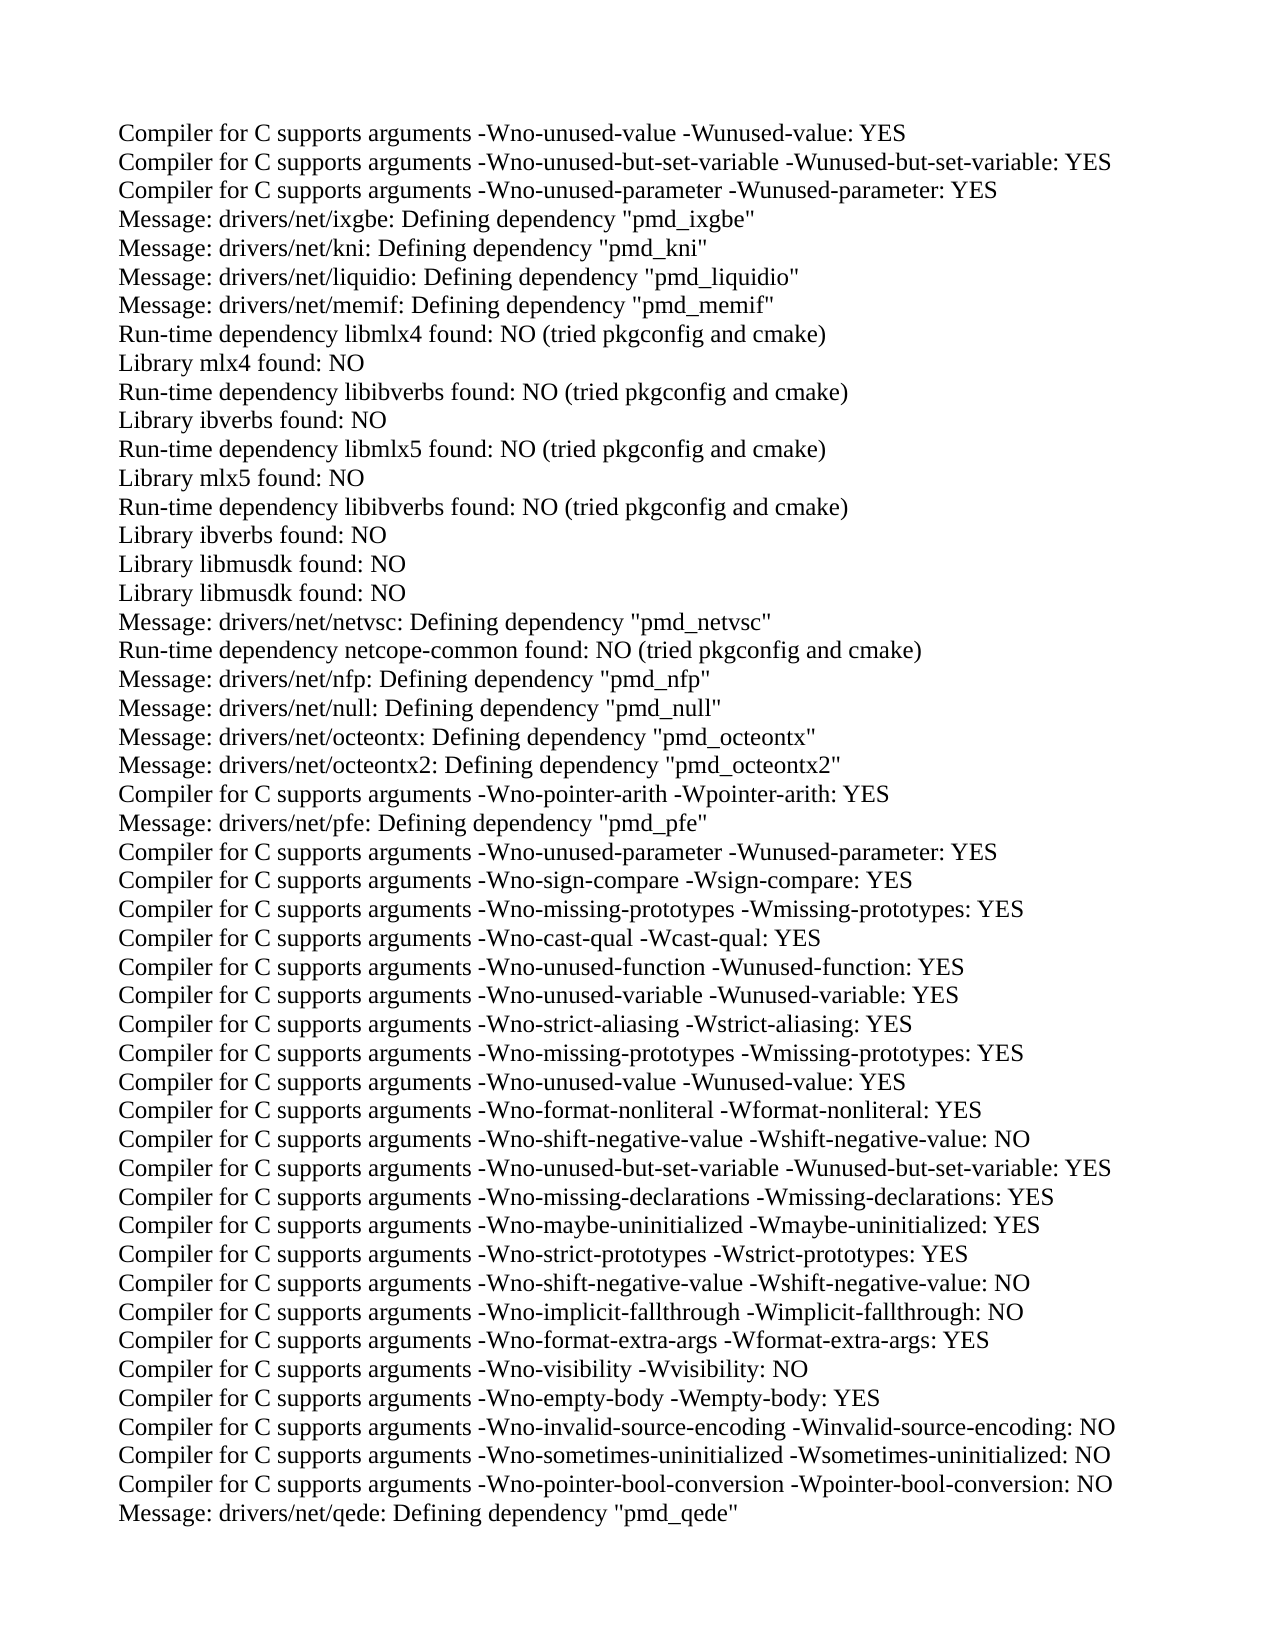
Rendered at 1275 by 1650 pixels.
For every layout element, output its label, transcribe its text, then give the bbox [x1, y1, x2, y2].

text Message: drivers/net/nfp: Defining dependency "pmd_nfp" [118, 664, 1157, 693]
text Compiler for C supports arguments -Wno-unused-value -Wunused-value: YES [118, 1067, 1157, 1096]
text Compiler for C supports arguments -Wno-visibility -Wvisibility: NO [118, 1354, 1157, 1383]
text Message: drivers/net/octeontx: Defining dependency "pmd_octeontx" [118, 722, 1157, 751]
text Message: drivers/net/octeontx2: Defining dependency "pmd_octeontx2" [118, 751, 1157, 779]
text Run-time dependency libibverbs found: NO (tried pkgconfig and cmake) [118, 377, 1157, 406]
text Compiler for C supports arguments -Wno-implicit-fallthrough -Wimplicit-fallthrough: NO [118, 1297, 1157, 1326]
text Compiler for C supports arguments -Wno-unused-variable -Wunused-variable: YES [118, 981, 1157, 1009]
text Library mlx4 found: NO [118, 348, 1157, 377]
text Compiler for C supports arguments -Wno-unused-value -Wunused-value: YES [118, 118, 1157, 147]
text Compiler for C supports arguments -Wno-strict-prototypes -Wstrict-prototypes: YES [118, 1239, 1157, 1268]
text Compiler for C supports arguments -Wno-sign-compare -Wsign-compare: YES [118, 866, 1157, 894]
text Compiler for C supports arguments -Wno-format-extra-args -Wformat-extra-args: YES [118, 1326, 1157, 1354]
text Library ibverbs found: NO [118, 521, 1157, 549]
text Message: drivers/net/qede: Defining dependency "pmd_qede" [118, 1498, 1157, 1527]
text Compiler for C supports arguments -Wno-unused-parameter -Wunused-parameter: YES [118, 176, 1157, 204]
text Compiler for C supports arguments -Wno-missing-prototypes -Wmissing-prototypes: YES [118, 1038, 1157, 1067]
text Compiler for C supports arguments -Wno-unused-function -Wunused-function: YES [118, 952, 1157, 981]
text Run-time dependency libmlx5 found: NO (tried pkgconfig and cmake) [118, 434, 1157, 463]
text Library libmusdk found: NO [118, 578, 1157, 607]
text Compiler for C supports arguments -Wno-shift-negative-value -Wshift-negative-value: NO [118, 1124, 1157, 1153]
text Compiler for C supports arguments -Wno-cast-qual -Wcast-qual: YES [118, 923, 1157, 952]
text Message: drivers/net/liquidio: Defining dependency "pmd_liquidio" [118, 262, 1157, 291]
text Message: drivers/net/netvsc: Defining dependency "pmd_netvsc" [118, 607, 1157, 636]
text Compiler for C supports arguments -Wno-shift-negative-value -Wshift-negative-value: NO [118, 1268, 1157, 1297]
text Library libmusdk found: NO [118, 549, 1157, 578]
text Compiler for C supports arguments -Wno-maybe-uninitialized -Wmaybe-uninitialized: YES [118, 1211, 1157, 1239]
text Compiler for C supports arguments -Wno-missing-prototypes -Wmissing-prototypes: YES [118, 894, 1157, 923]
text Compiler for C supports arguments -Wno-format-nonliteral -Wformat-nonliteral: YES [118, 1096, 1157, 1124]
text Compiler for C supports arguments -Wno-unused-but-set-variable -Wunused-but-set-variable: YES [118, 147, 1157, 176]
text Compiler for C supports arguments -Wno-pointer-arith -Wpointer-arith: YES [118, 779, 1157, 808]
text Library mlx5 found: NO [118, 463, 1157, 492]
text Run-time dependency netcope-common found: NO (tried pkgconfig and cmake) [118, 636, 1157, 664]
text Compiler for C supports arguments -Wno-unused-but-set-variable -Wunused-but-set-variable: YES [118, 1153, 1157, 1182]
text Compiler for C supports arguments -Wno-invalid-source-encoding -Winvalid-source-encoding: NO [118, 1412, 1157, 1441]
text Message: drivers/net/pfe: Defining dependency "pmd_pfe" [118, 808, 1157, 837]
text Compiler for C supports arguments -Wno-unused-parameter -Wunused-parameter: YES [118, 837, 1157, 866]
text Run-time dependency libmlx4 found: NO (tried pkgconfig and cmake) [118, 319, 1157, 348]
text Message: drivers/net/memif: Defining dependency "pmd_memif" [118, 291, 1157, 319]
text Compiler for C supports arguments -Wno-strict-aliasing -Wstrict-aliasing: YES [118, 1009, 1157, 1038]
text Run-time dependency libibverbs found: NO (tried pkgconfig and cmake) [118, 492, 1157, 521]
text Compiler for C supports arguments -Wno-sometimes-uninitialized -Wsometimes-uninitialized: NO [118, 1441, 1157, 1469]
text Library ibverbs found: NO [118, 406, 1157, 434]
text Compiler for C supports arguments -Wno-missing-declarations -Wmissing-declarations: YES [118, 1182, 1157, 1211]
text Compiler for C supports arguments -Wno-pointer-bool-conversion -Wpointer-bool-conversion: NO [118, 1469, 1157, 1498]
text Message: drivers/net/ixgbe: Defining dependency "pmd_ixgbe" [118, 204, 1157, 233]
text Message: drivers/net/kni: Defining dependency "pmd_kni" [118, 233, 1157, 262]
text Compiler for C supports arguments -Wno-empty-body -Wempty-body: YES [118, 1383, 1157, 1412]
text Message: drivers/net/null: Defining dependency "pmd_null" [118, 693, 1157, 722]
